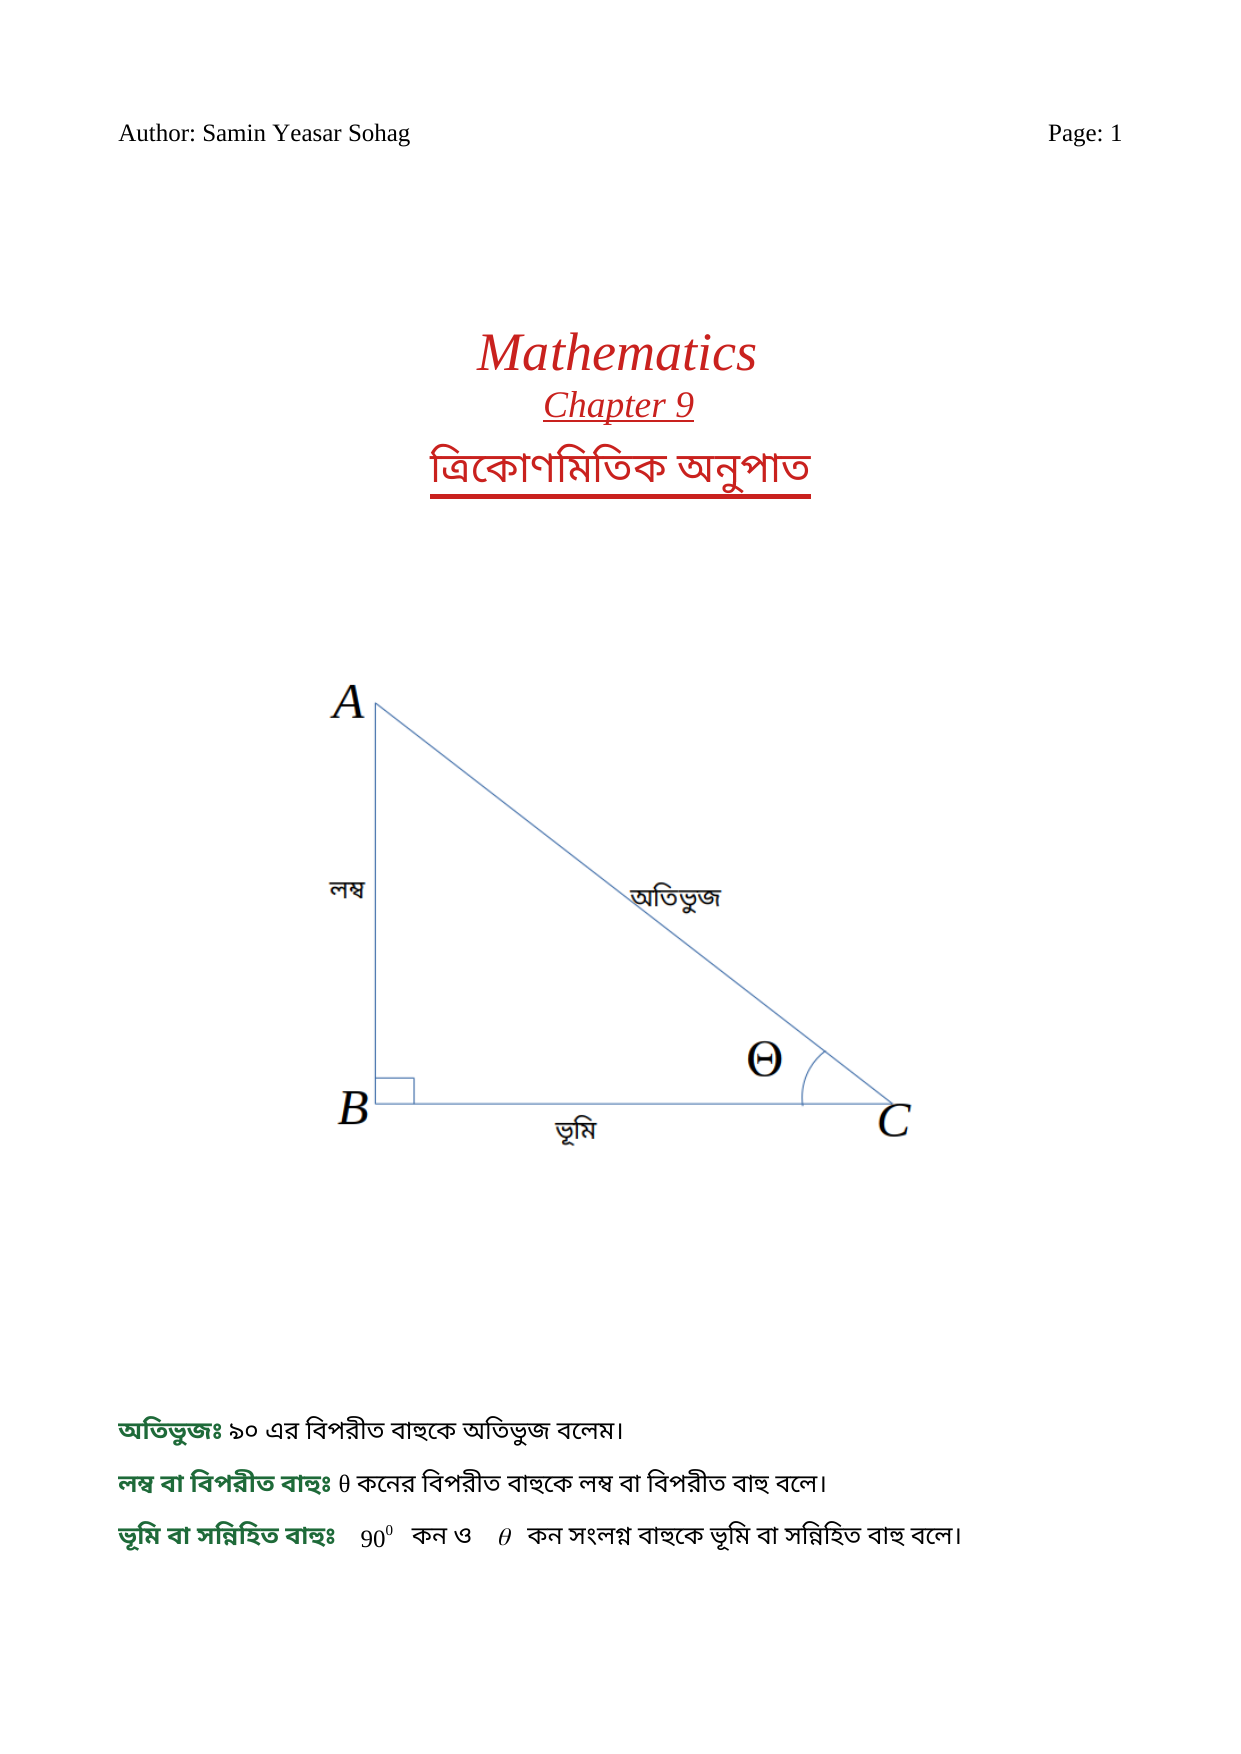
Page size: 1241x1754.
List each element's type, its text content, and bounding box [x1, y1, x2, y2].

text ভূমি বা সন্নিহিত বাহুঃ কন ও কন সংলগ্ন বাহুকে ভূমি বা সন্নিহিত বাহু বলে। [118, 1510, 1122, 1563]
text লম্ব বা বিপরীত বাহুঃ θ কনের বিপরীত বাহুকে লম্ব বা বিপরীত বাহু বলে। [118, 1458, 1122, 1510]
text Chapter 9 [118, 382, 1122, 426]
text Mathematics [118, 320, 1122, 382]
text অতিভুজঃ ৯০ এর বিপরীত বাহুকে অতিভুজ বলেম। [118, 1405, 1122, 1458]
picture [308, 669, 932, 1148]
text ত্রিকোণমিতিক অনুপাত [118, 426, 1122, 513]
